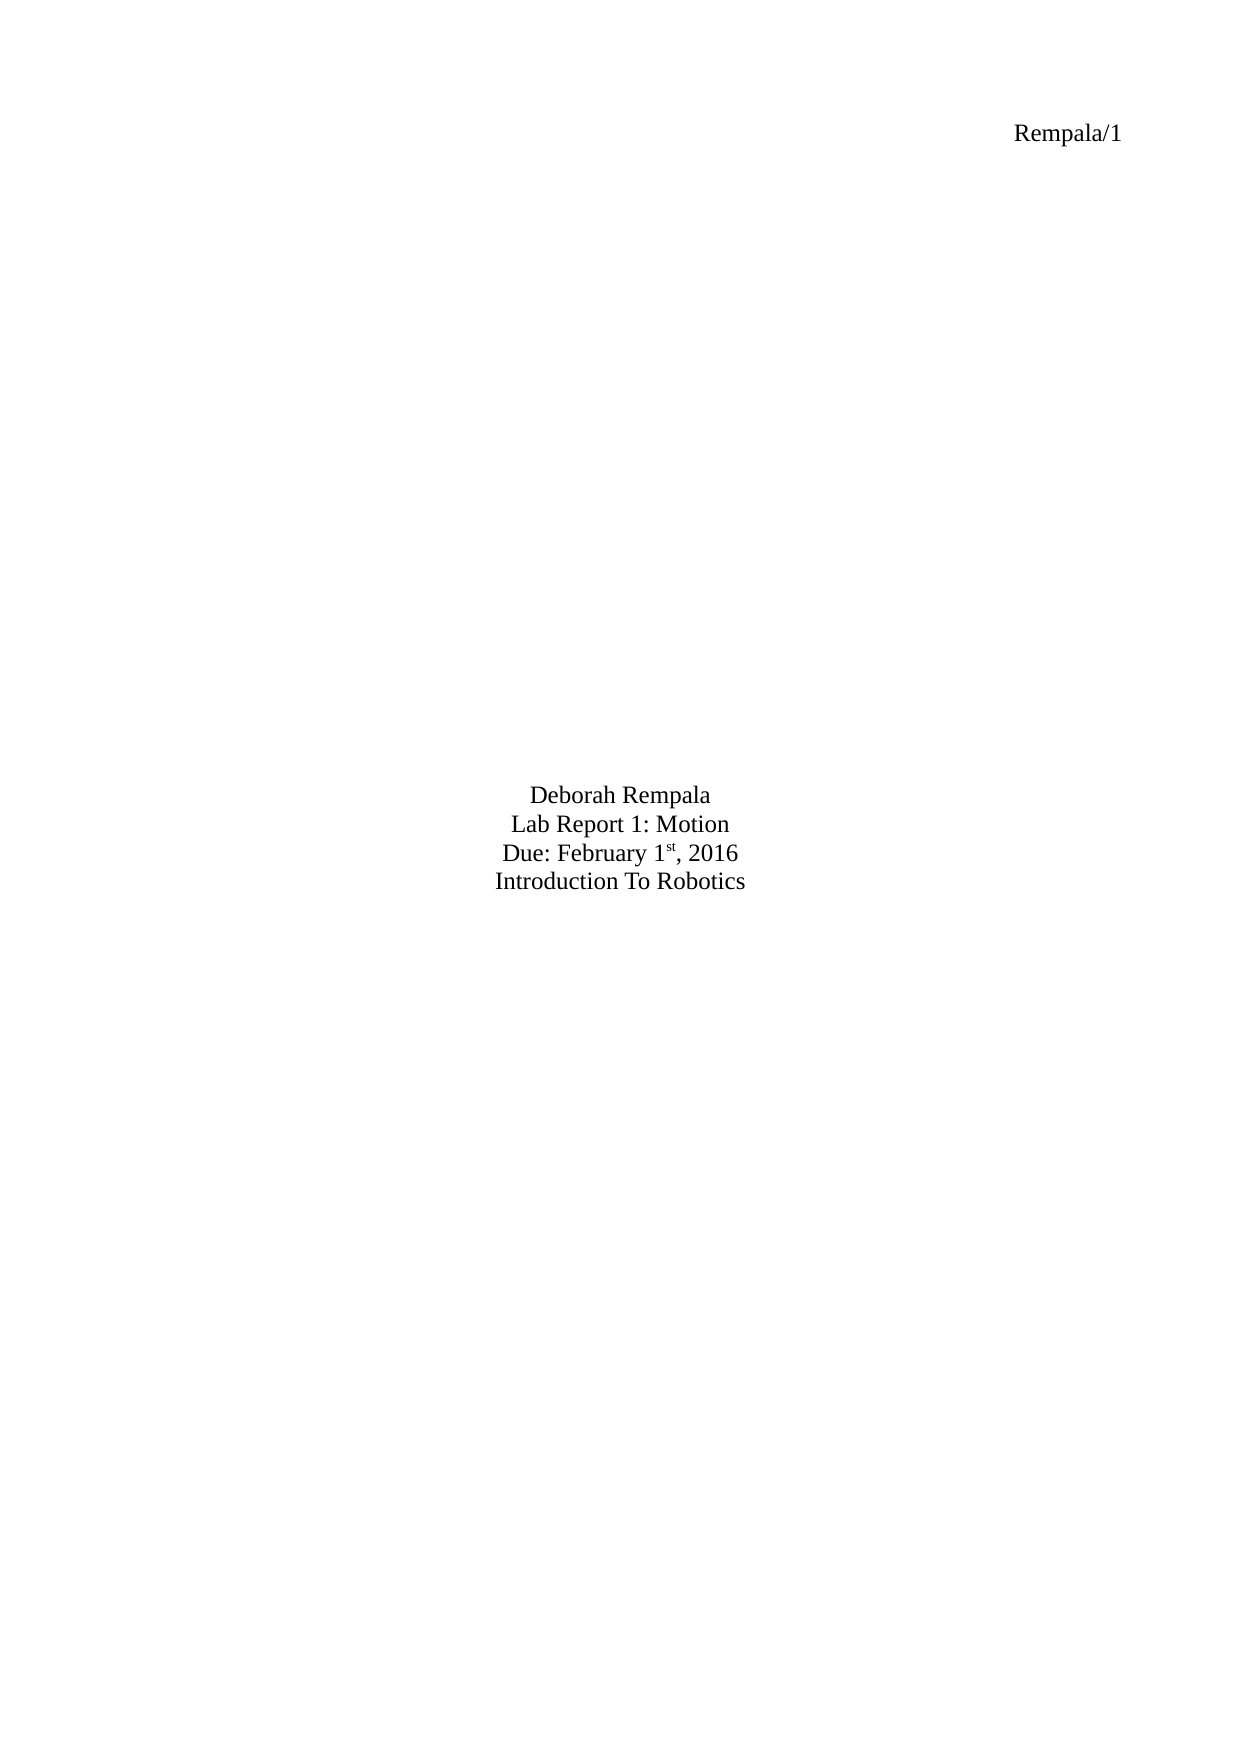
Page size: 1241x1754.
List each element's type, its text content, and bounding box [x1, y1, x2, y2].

text Due: February 1st, 2016 [118, 838, 1122, 866]
text Introduction To Robotics [118, 866, 1122, 895]
text Deborah Rempala [118, 780, 1122, 809]
text Lab Report 1: Motion [118, 809, 1122, 838]
